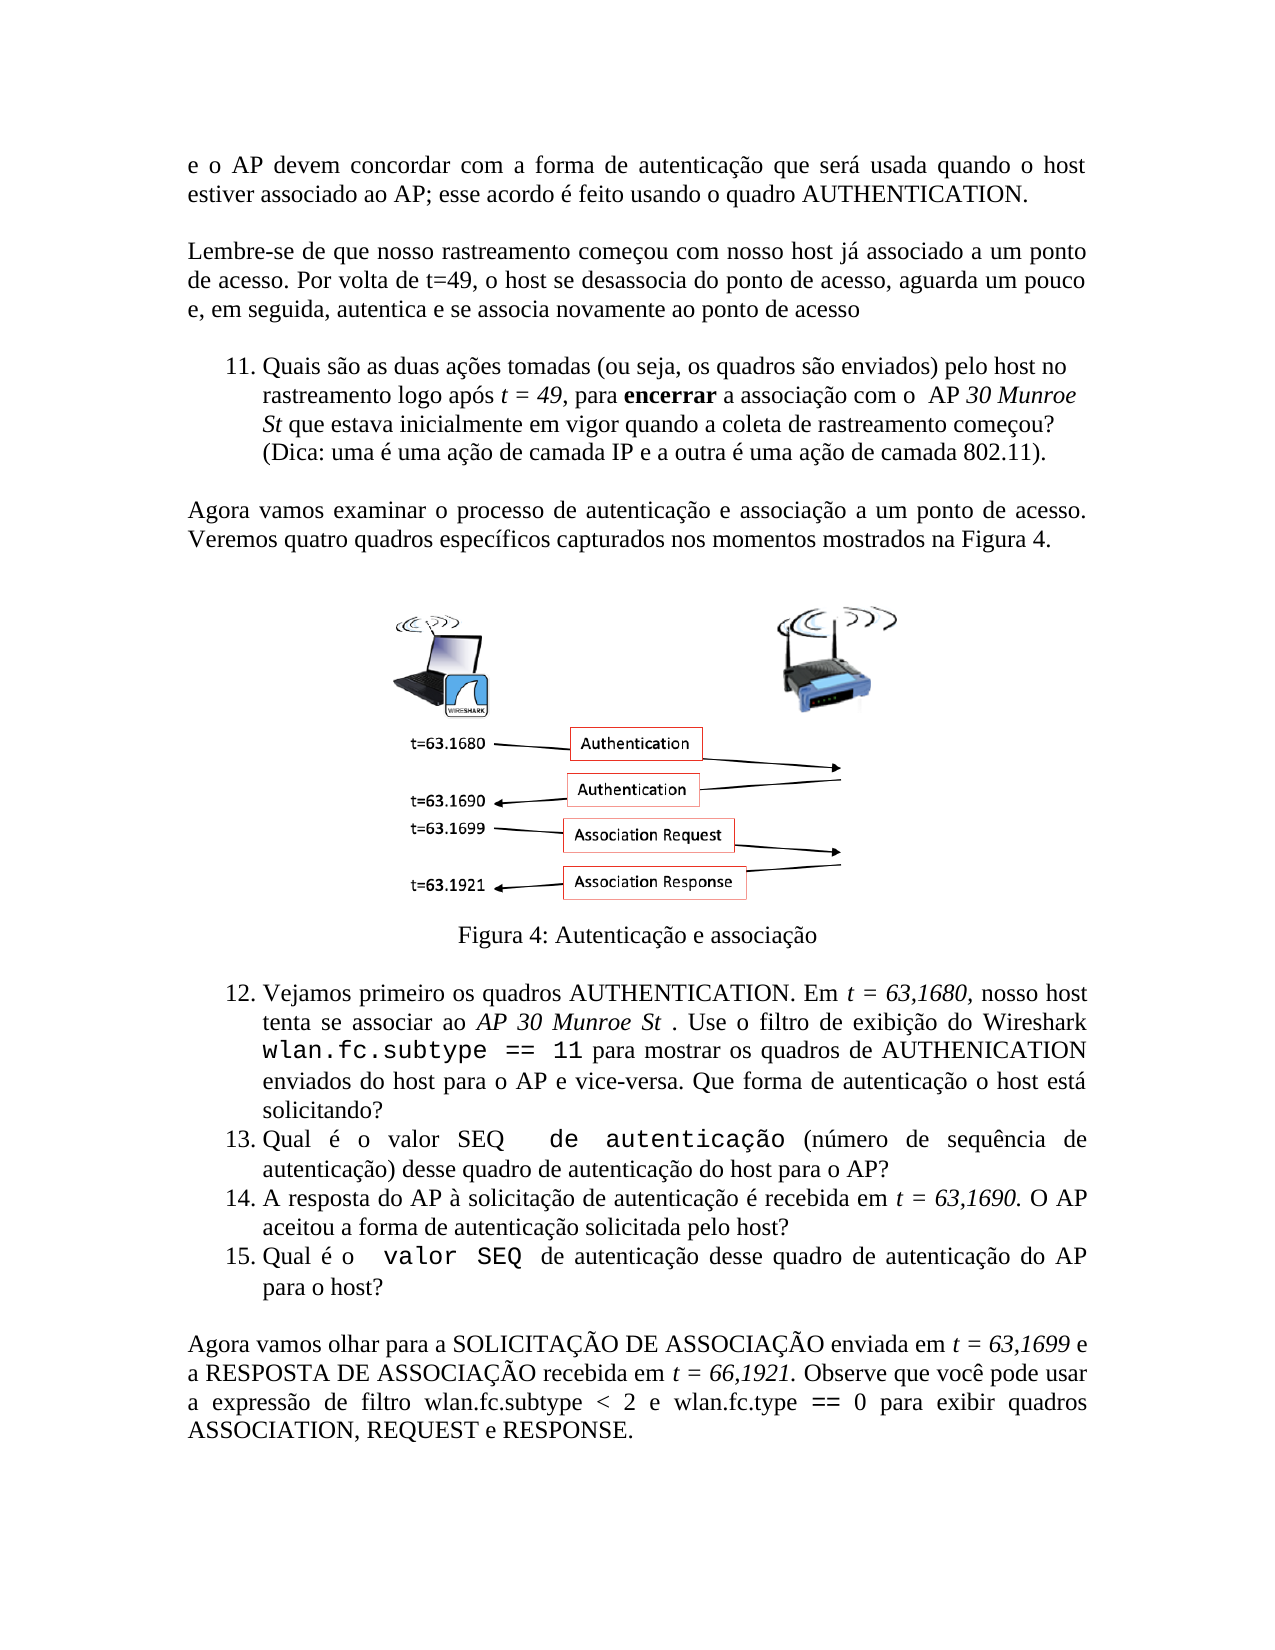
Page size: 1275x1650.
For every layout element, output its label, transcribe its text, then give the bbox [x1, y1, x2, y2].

list Qual é o valor SEQ de autenticação (número de sequência de autenticação) desse quadro de autenticação do host para o AP? [225, 1124, 1087, 1183]
text Figura 4: Autenticação e associação [187, 920, 1087, 949]
list A resposta do AP à solicitação de autenticação é recebida em t = 63,1690. O AP aceitou a forma de autenticação solicitada pelo host? [225, 1183, 1087, 1241]
text e o AP devem concordar com a forma de autenticação que será usada quando o host estiver associado ao AP; esse acordo é feito usando o quadro AUTHENTICATION. [187, 150, 1087, 207]
list Vejamos primeiro os quadros AUTHENTICATION. Em t = 63,1680, nosso host tenta se associar ao AP 30 Munroe St . Use o filtro de exibição do Wireshark wlan.fc.subtype == 11 para mostrar os quadros de AUTHENICATION enviados do host para o AP e vice-versa. Que forma de autenticação o host está solicitando? [225, 978, 1087, 1124]
list Quais são as duas ações tomadas (ou seja, os quadros são enviados) pelo host no rastreamento logo após t = 49, para encerrar a associação com o AP 30 Munroe St que estava inicialmente em vigor quando a coleta de rastreamento começou? (Dica: uma é uma ação de camada IP e a outra é uma ação de camada 802.11). [225, 351, 1087, 466]
text Lembre-se de que nosso rastreamento começou com nosso host já associado a um ponto de acesso. Por volta de t=49, o host se desassocia do ponto de acesso, aguarda um pouco e, em seguida, autentica e se associa novamente ao ponto de acesso [187, 236, 1087, 322]
text Agora vamos examinar o processo de autenticação e associação a um ponto de acesso. Veremos quatro quadros específicos capturados nos momentos mostrados na Figura 4. [187, 495, 1087, 552]
list Qual é o valor SEQ de autenticação desse quadro de autenticação do AP para o host? [225, 1241, 1087, 1300]
text Agora vamos olhar para a SOLICITAÇÃO DE ASSOCIAÇÃO enviada em t = 63,1699 e a RESPOSTA DE ASSOCIAÇÃO recebida em t = 66,1921. Observe que você pode usar a expressão de filtro wlan.fc.subtype < 2 e wlan.fc.type == 0 para exibir quadros ASSOCIATION, REQUEST e RESPONSE. [187, 1329, 1087, 1444]
